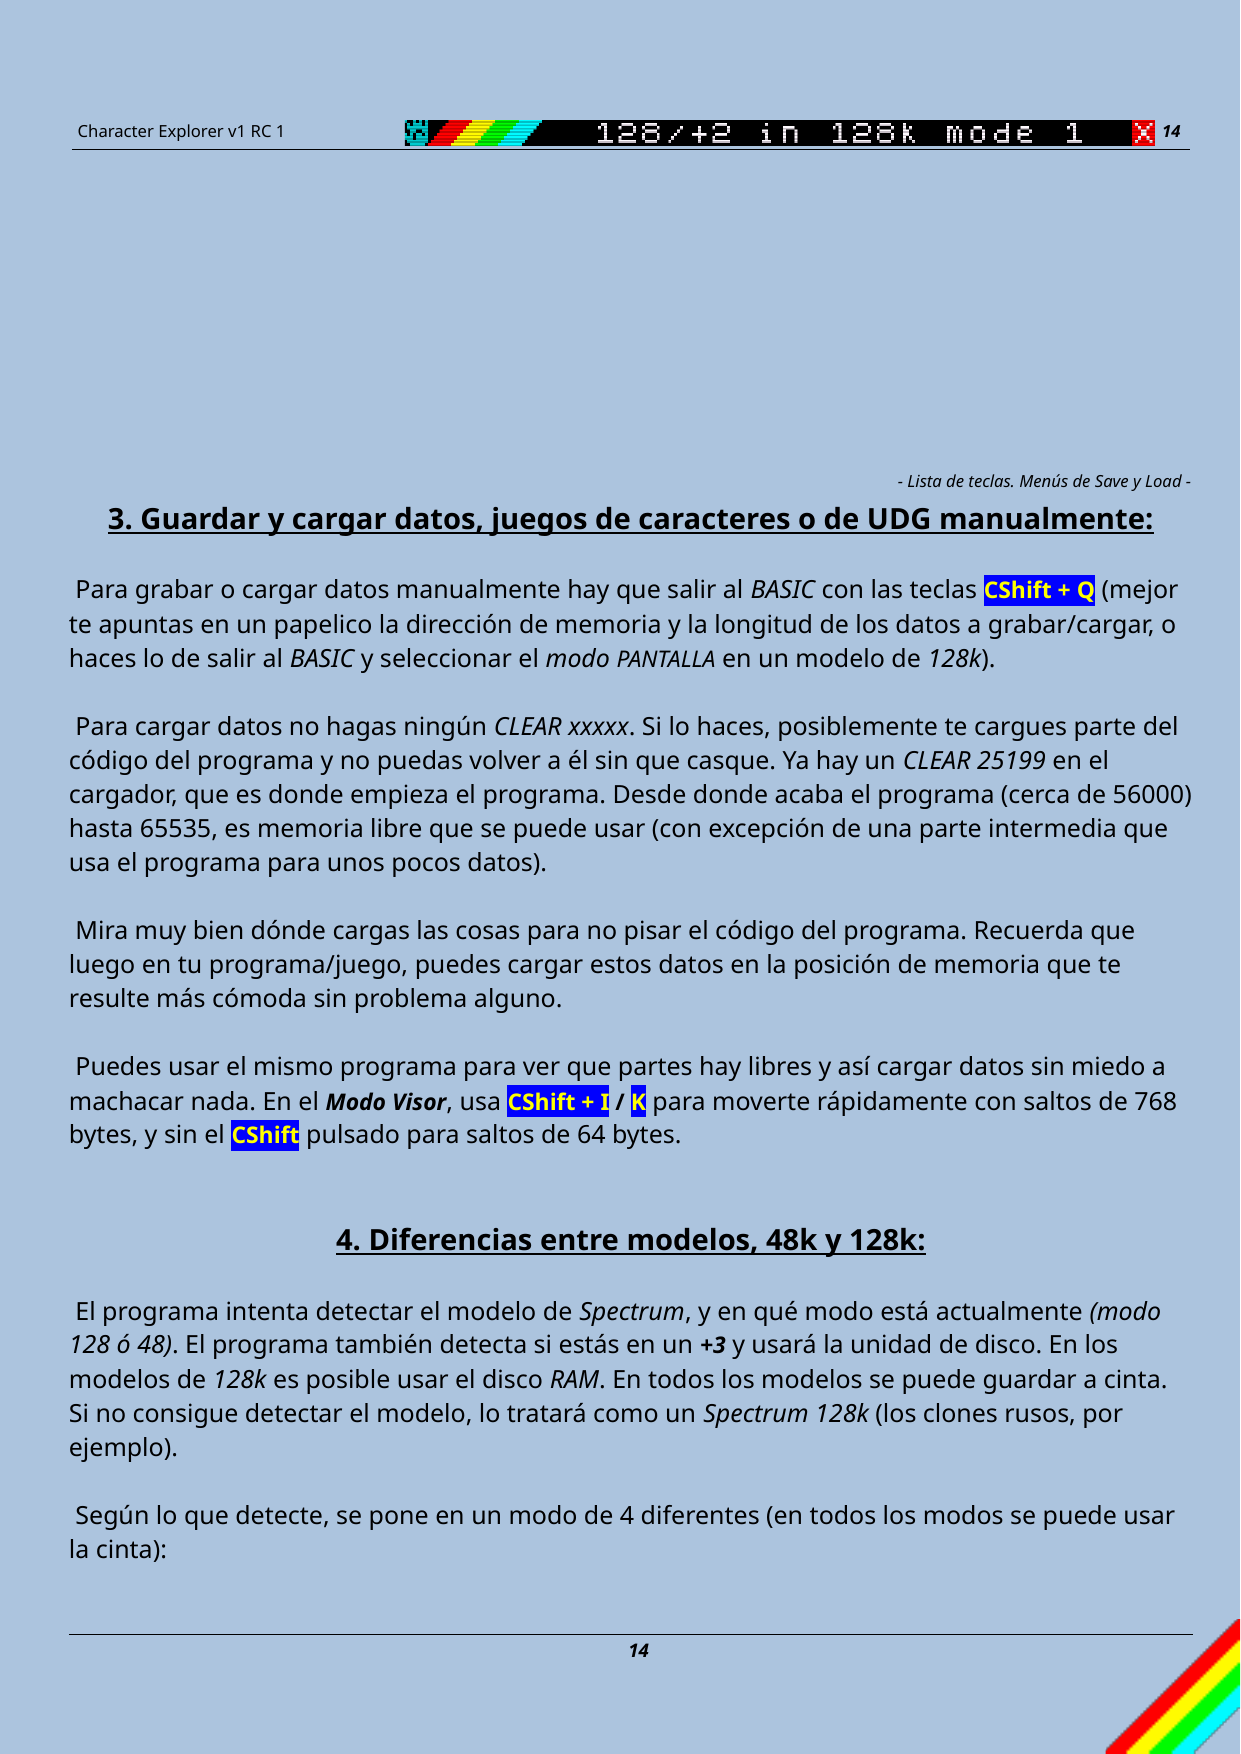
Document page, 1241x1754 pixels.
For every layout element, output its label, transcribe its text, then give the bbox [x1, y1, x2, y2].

text El programa intenta detectar el modelo de Spectrum, y en qué modo está actualmente (modo 128 ó 48). El programa también detecta si estás en un +3 y usará la unidad de disco. En los modelos de 128k es posible usar el disco RAM. En todos los modelos se puede guardar a cinta. Si no consigue detectar el modelo, lo tratará como un Spectrum 128k (los clones rusos, por ejemplo). [69, 1293, 1193, 1463]
picture [1105, 1619, 1241, 1754]
text Para cargar datos no hagas ningún CLEAR xxxxx. Si lo haces, posiblemente te cargues parte del código del programa y no puedas volver a él sin que casque. Ya hay un CLEAR 25199 en el cargador, que es donde empieza el programa. Desde donde acaba el programa (cerca de 56000) hasta 65535, es memoria libre que se puede usar (con excepción de una parte intermedia que usa el programa para unos pocos datos). [69, 708, 1193, 879]
text Mira muy bien dónde cargas las cosas para no pisar el código del programa. Recuerda que luego en tu programa/juego, puedes cargar estos datos en la posición de memoria que te resulte más cómoda sin problema alguno. [69, 913, 1193, 1015]
text Para grabar o cargar datos manualmente hay que salir al BASIC con las teclas CShift + Q (mejor te apuntas en un papelico la dirección de memoria y la longitud de los datos a grabar/cargar, o haces lo de salir al BASIC y seleccionar el modo PANTALLA en un modelo de 128k). [69, 572, 1193, 674]
text Puedes usar el mismo programa para ver que partes hay libres y así cargar datos sin miedo a machacar nada. En el Modo Visor, usa CShift + I / K para moverte rápidamente con saltos de 768 bytes, y sin el CShift pulsado para saltos de 64 bytes. [69, 1049, 1193, 1151]
text 4. Diferencias entre modelos, 48k y 128k: [69, 1219, 1193, 1259]
picture [404, 120, 1155, 146]
text - Lista de teclas. Menús de Save y Load - [69, 470, 1193, 492]
text 3. Guardar y cargar datos, juegos de caracteres o de UDG manualmente: [69, 498, 1193, 538]
text Según lo que detecte, se pone en un modo de 4 diferentes (en todos los modos se puede usar la cinta): [69, 1497, 1193, 1566]
